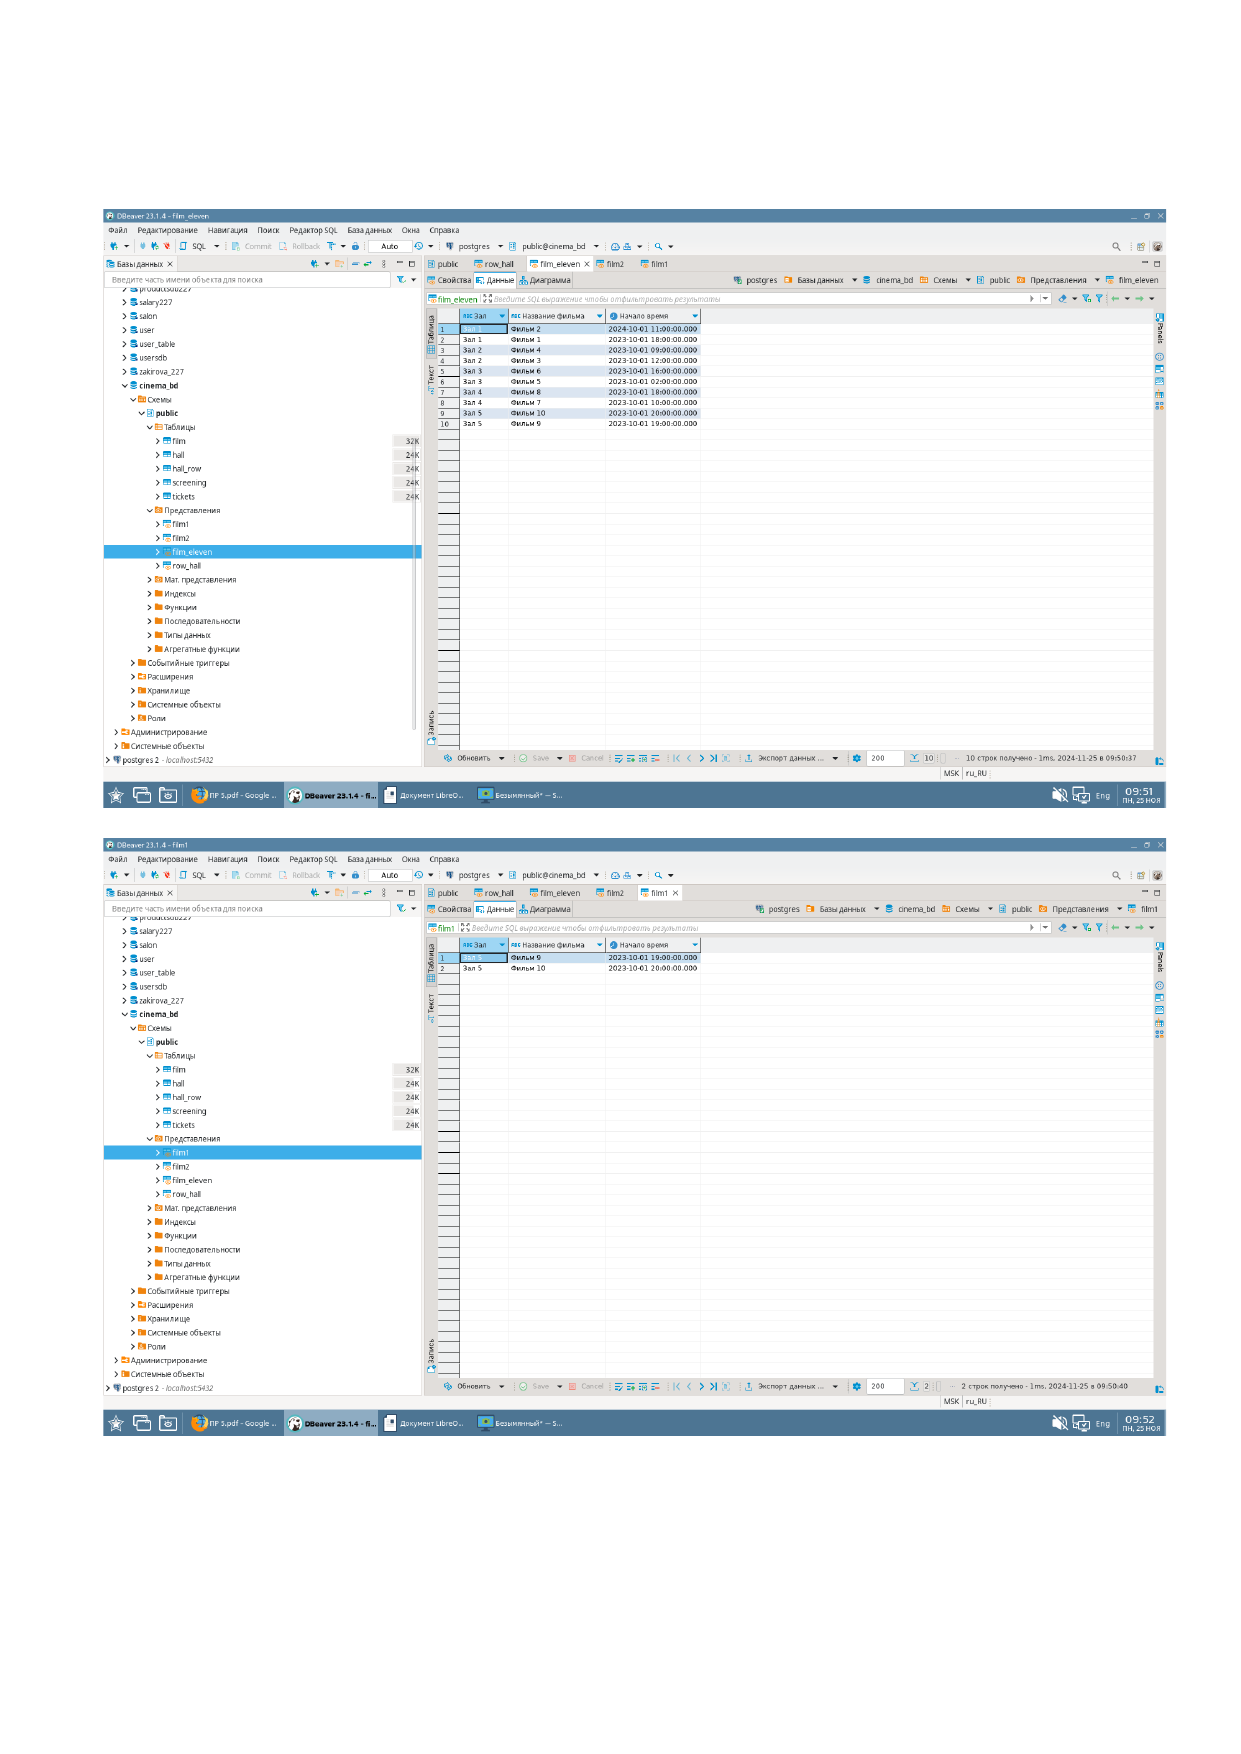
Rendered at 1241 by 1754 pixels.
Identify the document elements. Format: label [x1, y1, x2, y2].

picture [103, 209, 1167, 808]
picture [103, 838, 1167, 1436]
